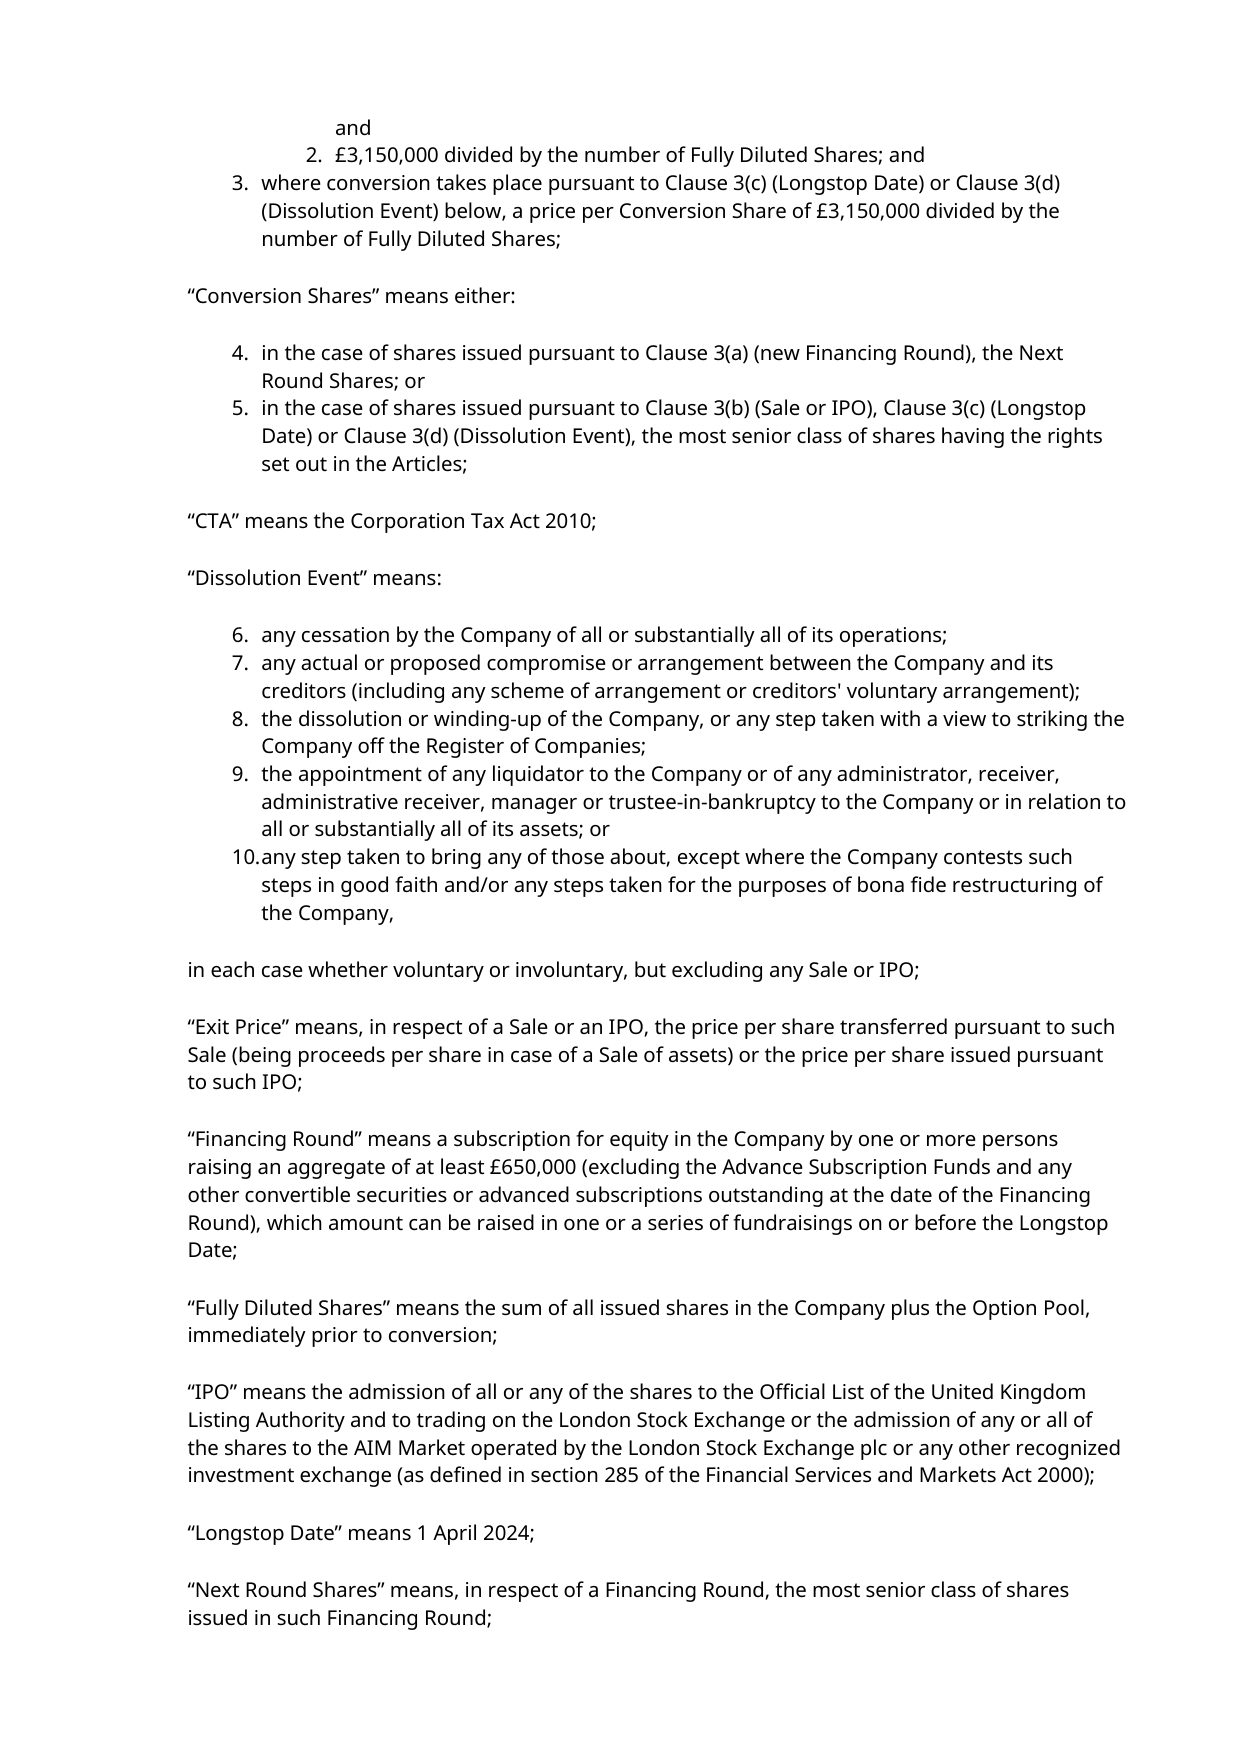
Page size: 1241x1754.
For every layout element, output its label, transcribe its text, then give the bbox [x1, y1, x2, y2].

list “CTA” means the Corporation Tax Act 2010; [158, 507, 1127, 534]
list “Longstop Date” means 1 April 2024; [158, 1518, 1127, 1546]
list in the case of shares issued pursuant to Clause 3(b) (Sale or IPO), Clause 3(c) (Longstop Date) or Clause 3(d) (Dissolution Event), the most senior class of shares having the rights set out in the Articles; [232, 394, 1127, 477]
list “Next Round Shares” means, in respect of a Financing Round, the most senior class of shares issued in such Financing Round; [158, 1576, 1127, 1631]
list “Fully Diluted Shares” means the sum of all issued shares in the Company plus the Option Pool, immediately prior to conversion; [158, 1293, 1127, 1348]
list the appointment of any liquidator to the Company or of any administrator, receiver, administrative receiver, manager or trustee-in-bankruptcy to the Company or in relation to all or substantially all of its assets; or [232, 759, 1127, 843]
list “IPO” means the admission of all or any of the shares to the Official List of the United Kingdom Listing Authority and to trading on the London Stock Exchange or the admission of any or all of the shares to the AIM Market operated by the London Stock Exchange plc or any other recognized investment exchange (as defined in section 285 of the Financial Services and Markets Act 2000); [158, 1378, 1127, 1489]
list £3,150,000 divided by the number of Fully Diluted Shares; and [306, 141, 1127, 169]
list where conversion takes place pursuant to Clause 3(c) (Longstop Date) or Clause 3(d) (Dissolution Event) below, a price per Conversion Share of £3,150,000 divided by the number of Fully Diluted Shares; [232, 169, 1127, 252]
list any step taken to bring any of those about, except where the Company contests such steps in good faith and/or any steps taken for the purposes of bona fide restructuring of the Company, [232, 843, 1127, 926]
list in each case whether voluntary or involuntary, but excluding any Sale or IPO; [158, 955, 1127, 983]
list a discount of 10% to the Subscription Price or the Exit Price, as the case may be, and [306, 113, 1127, 141]
list any cessation by the Company of all or substantially all of its operations; [232, 621, 1127, 649]
list any actual or proposed compromise or arrangement between the Company and its creditors (including any scheme of arrangement or creditors' voluntary arrangement); [232, 649, 1127, 704]
list “Financing Round” means a subscription for equity in the Company by one or more persons raising an aggregate of at least £650,000 (excluding the Advance Subscription Funds and any other convertible securities or advanced subscriptions outstanding at the date of the Financing Round), which amount can be raised in one or a series of fundraisings on or before the Longstop Date; [158, 1125, 1127, 1264]
list in the case of shares issued pursuant to Clause 3(a) (new Financing Round), the Next Round Shares; or [232, 339, 1127, 394]
list “Dissolution Event” means: [158, 564, 1127, 592]
list “Exit Price” means, in respect of a Sale or an IPO, the price per share transferred pursuant to such Sale (being proceeds per share in case of a Sale of assets) or the price per share issued pursuant to such IPO; [158, 1012, 1127, 1096]
list “Conversion Shares” means either: [158, 281, 1127, 309]
list the dissolution or winding-up of the Company, or any step taken with a view to striking the Company off the Register of Companies; [232, 704, 1127, 759]
